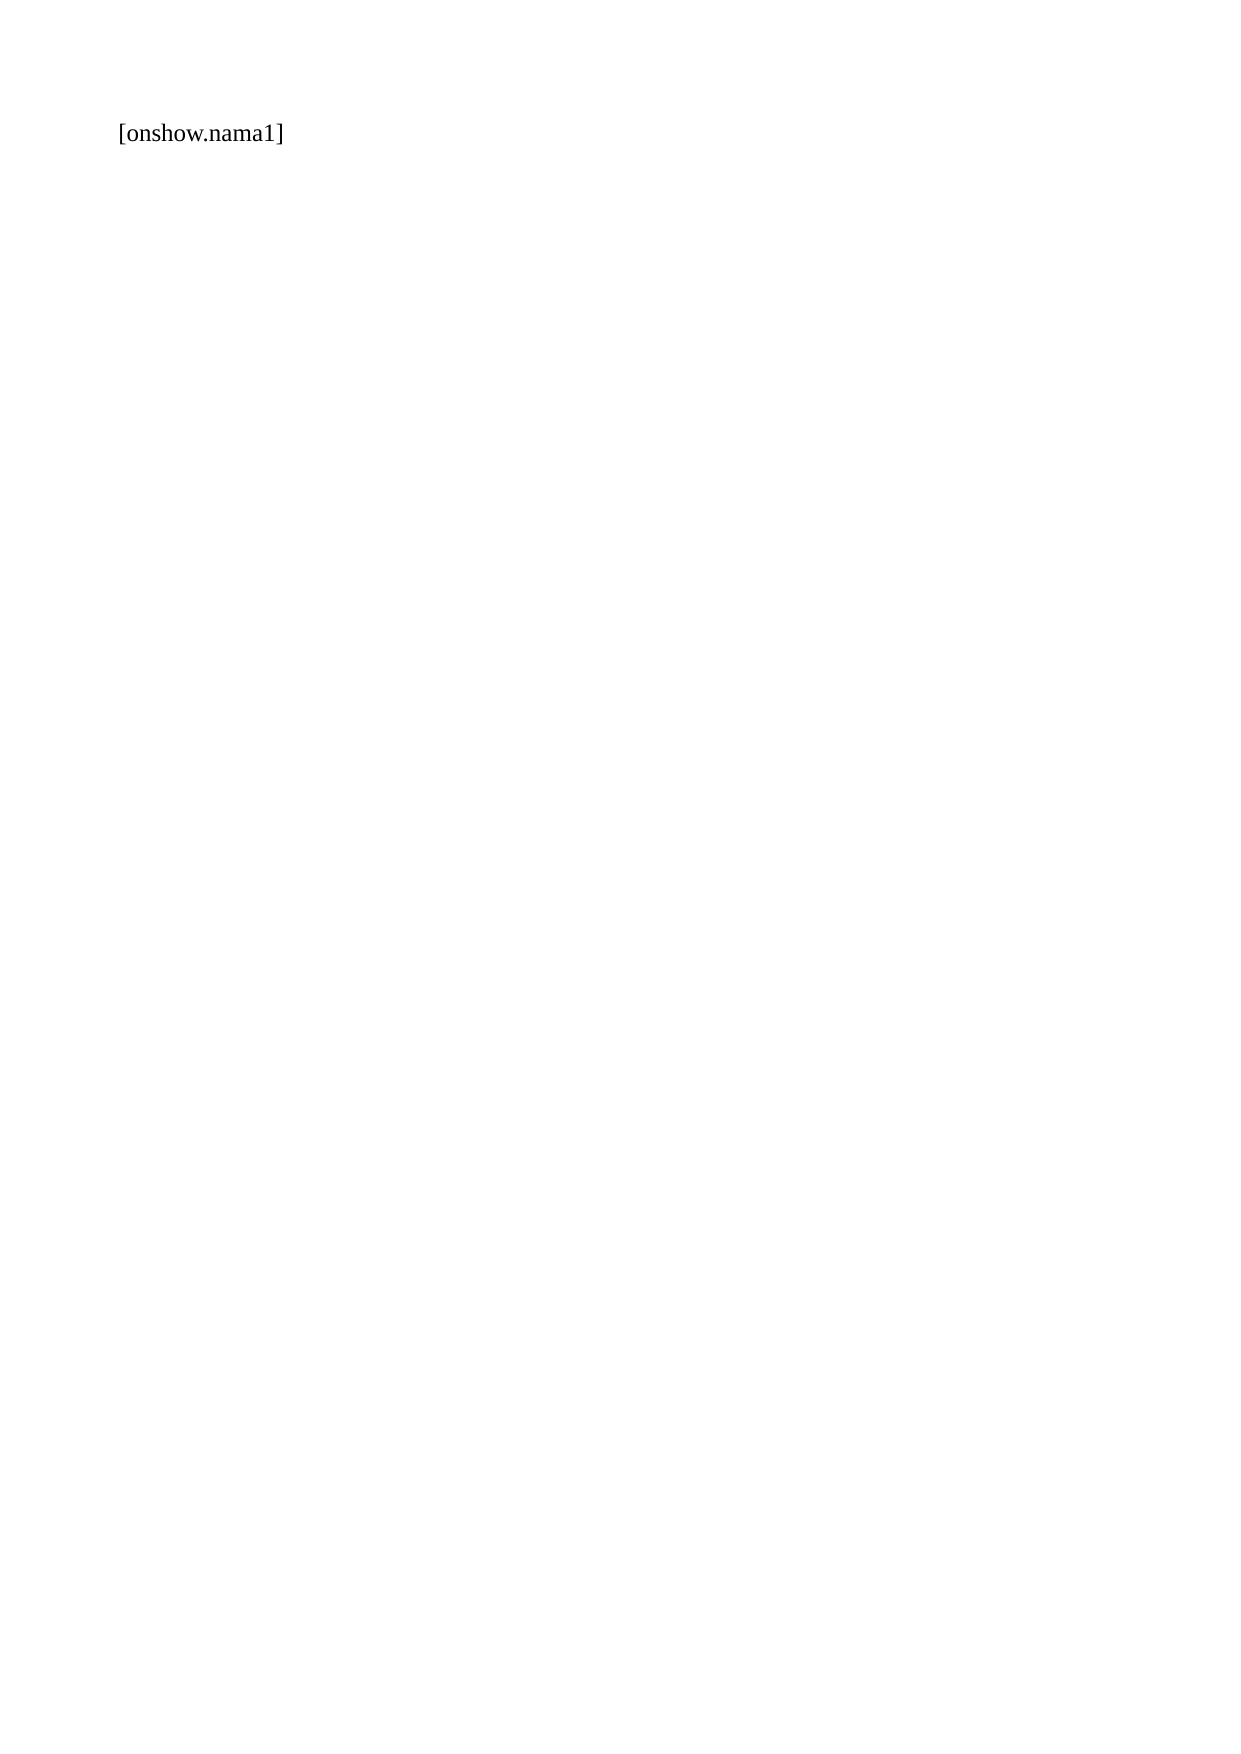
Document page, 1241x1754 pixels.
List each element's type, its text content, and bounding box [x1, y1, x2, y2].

text [onshow.nama1] [118, 118, 1122, 147]
